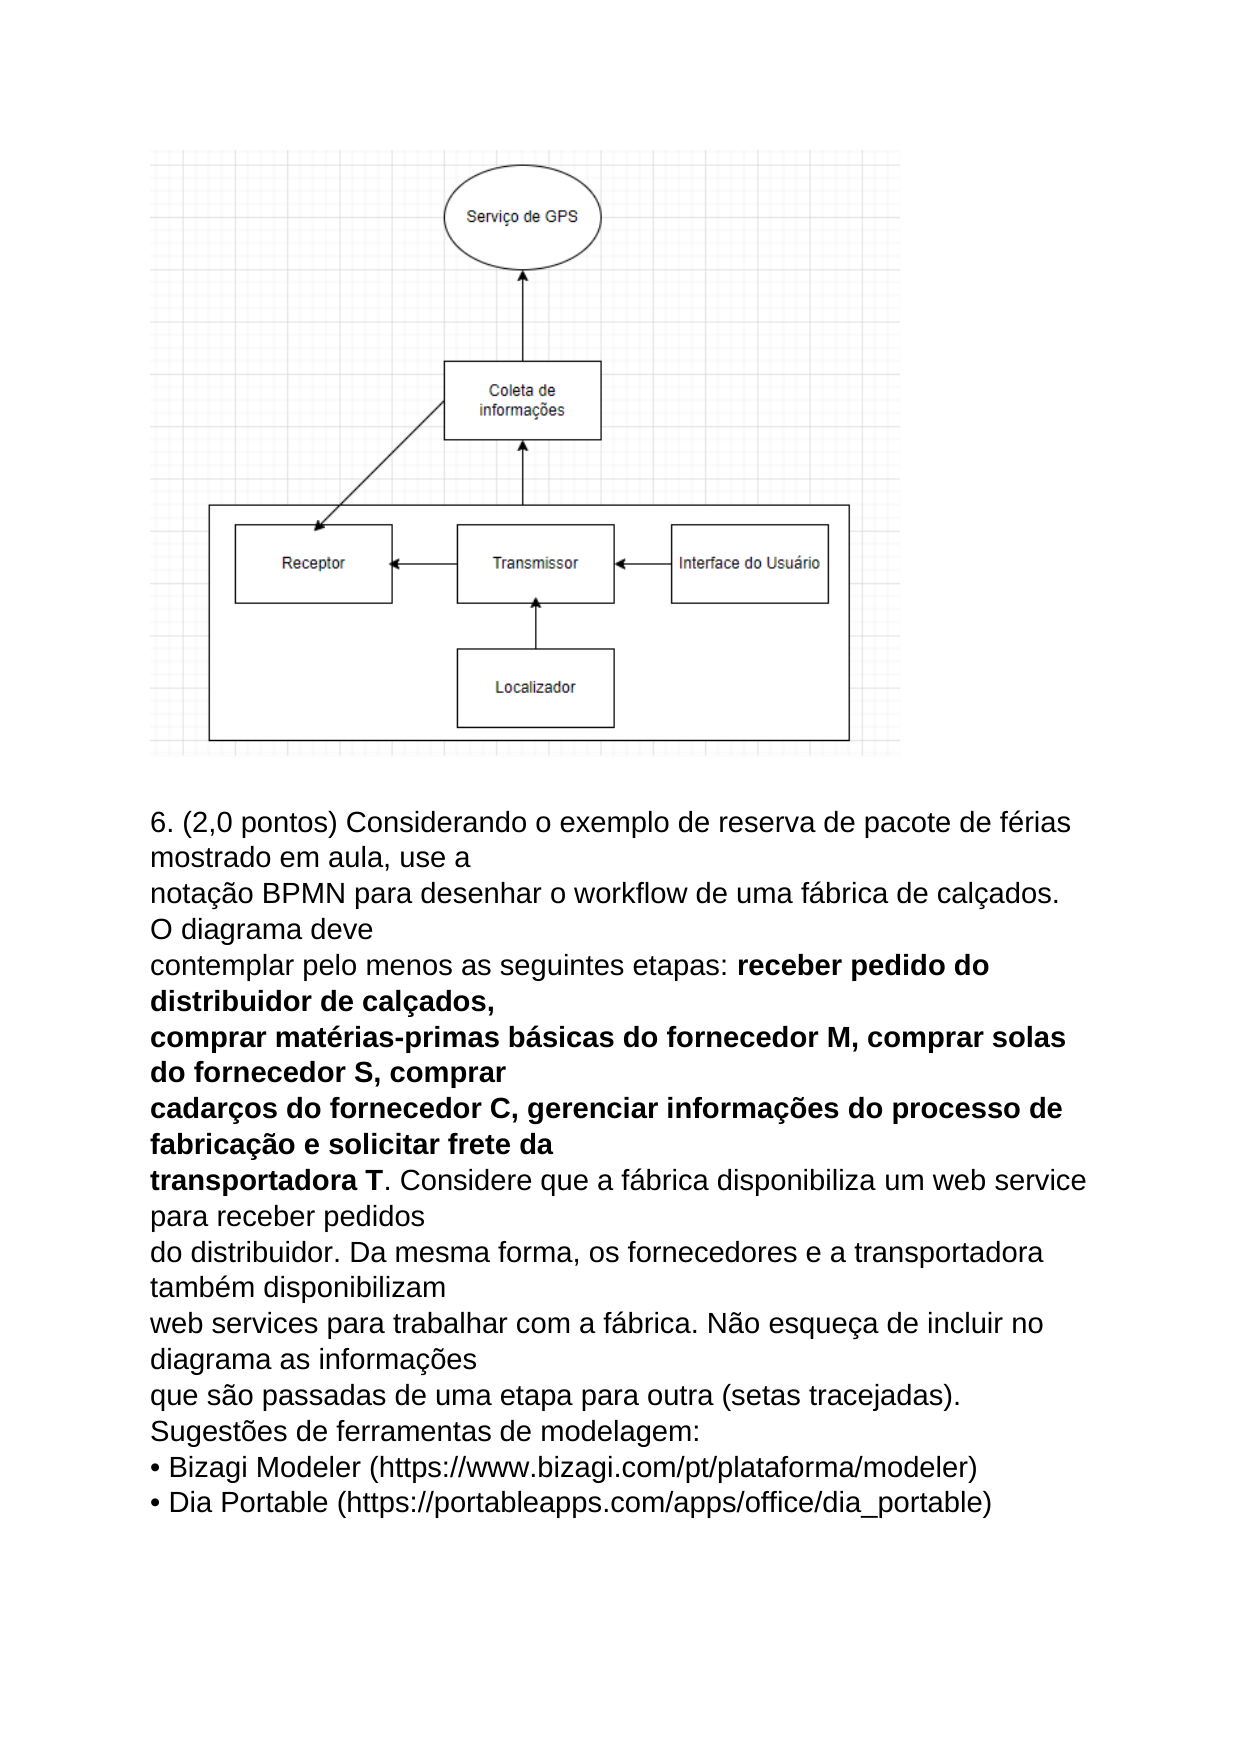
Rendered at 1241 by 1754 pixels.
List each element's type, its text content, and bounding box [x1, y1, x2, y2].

text 6. (2,0 pontos) Considerando o exemplo de reserva de pacote de férias mostrado em aula, use a notação BPMN para desenhar o workflow de uma fábrica de calçados. O diagrama deve contemplar pelo menos as seguintes etapas: receber pedido do distribuidor de calçados, comprar matérias-primas básicas do fornecedor M, comprar solas do fornecedor S, comprar cadarços do fornecedor C, gerenciar informações do processo de fabricação e solicitar frete da transportadora T. Considere que a fábrica disponibiliza um web service para receber pedidos do distribuidor. Da mesma forma, os fornecedores e a transportadora também disponibilizam web services para trabalhar com a fábrica. Não esqueça de incluir no diagrama as informações que são passadas de uma etapa para outra (setas tracejadas). Sugestões de ferramentas de modelagem: • Bizagi Modeler (https://www.bizagi.com/pt/plataforma/modeler) • Dia Portable (https://portableapps.com/apps/office/dia_portable) [150, 805, 1090, 1549]
